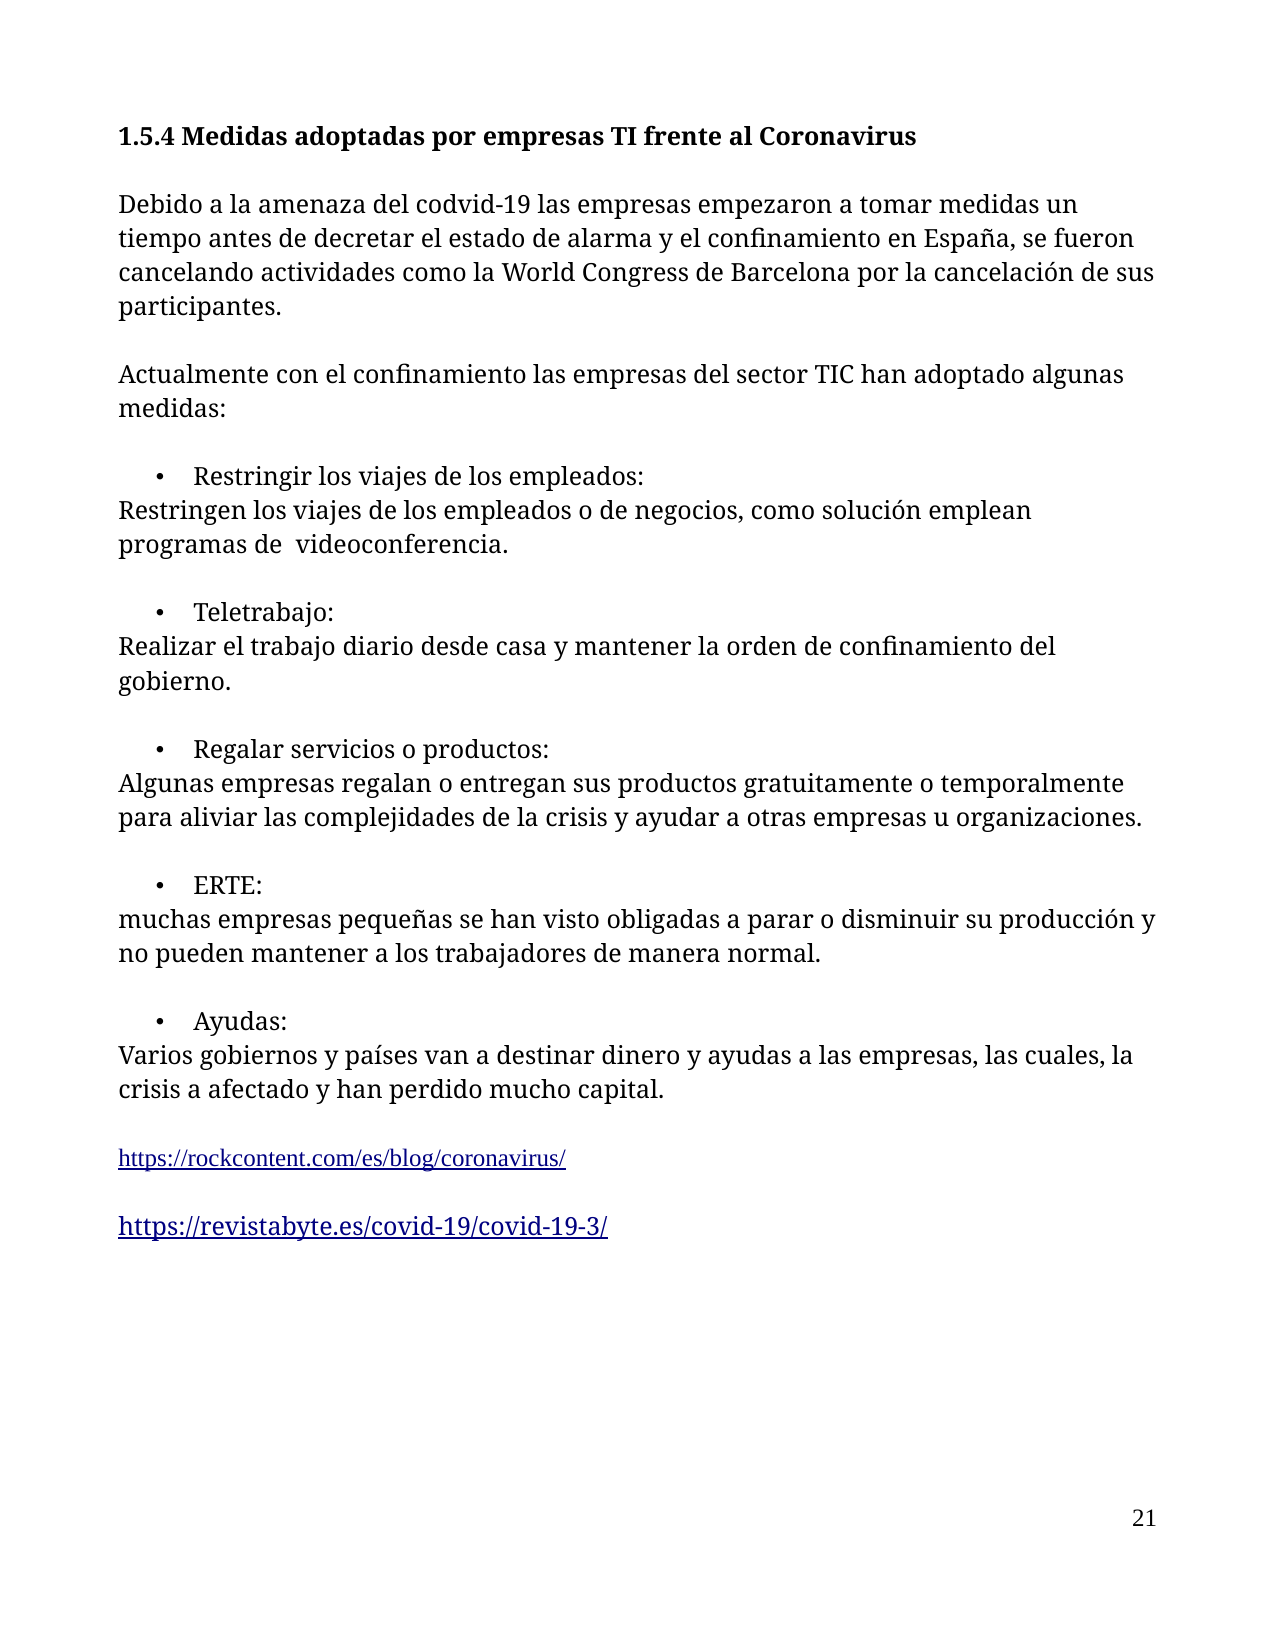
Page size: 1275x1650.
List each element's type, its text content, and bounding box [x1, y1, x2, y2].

text Algunas empresas regalan o entregan sus productos gratuitamente o temporalmente para aliviar las complejidades de la crisis y ayudar a otras empresas u organizaciones. [118, 765, 1157, 833]
list Restringir los viajes de los empleados: [156, 459, 1157, 493]
text Realizar el trabajo diario desde casa y mantener la orden de confinamiento del gobierno. [118, 629, 1157, 697]
text Debido a la amenaza del codvid-19 las empresas empezaron a tomar medidas un tiempo antes de decretar el estado de alarma y el confinamiento en España, se fueron cancelando actividades como la World Congress de Barcelona por la cancelación de sus participantes. [118, 186, 1157, 322]
list Teletrabajo: [156, 595, 1157, 629]
list Regalar servicios o productos: [156, 731, 1157, 765]
text muchas empresas pequeñas se han visto obligadas a parar o disminuir su producción y no pueden mantener a los trabajadores de manera normal. [118, 902, 1157, 970]
text https://revistabyte.es/covid-19/covid-19-3/ [118, 1208, 1157, 1242]
text Restringen los viajes de los empleados o de negocios, como solución emplean programas de videoconferencia. [118, 493, 1157, 561]
text 1.5.4 Medidas adoptadas por empresas TI frente al Coronavirus [118, 118, 1157, 152]
text Varios gobiernos y países van a destinar dinero y ayudas a las empresas, las cuales, la crisis a afectado y han perdido mucho capital. [118, 1038, 1157, 1106]
list Ayudas: [156, 1004, 1157, 1038]
list ERTE: [156, 867, 1157, 902]
text https://rockcontent.com/es/blog/coronavirus/ [118, 1140, 1157, 1174]
text Actualmente con el confinamiento las empresas del sector TIC han adoptado algunas medidas: [118, 357, 1157, 425]
